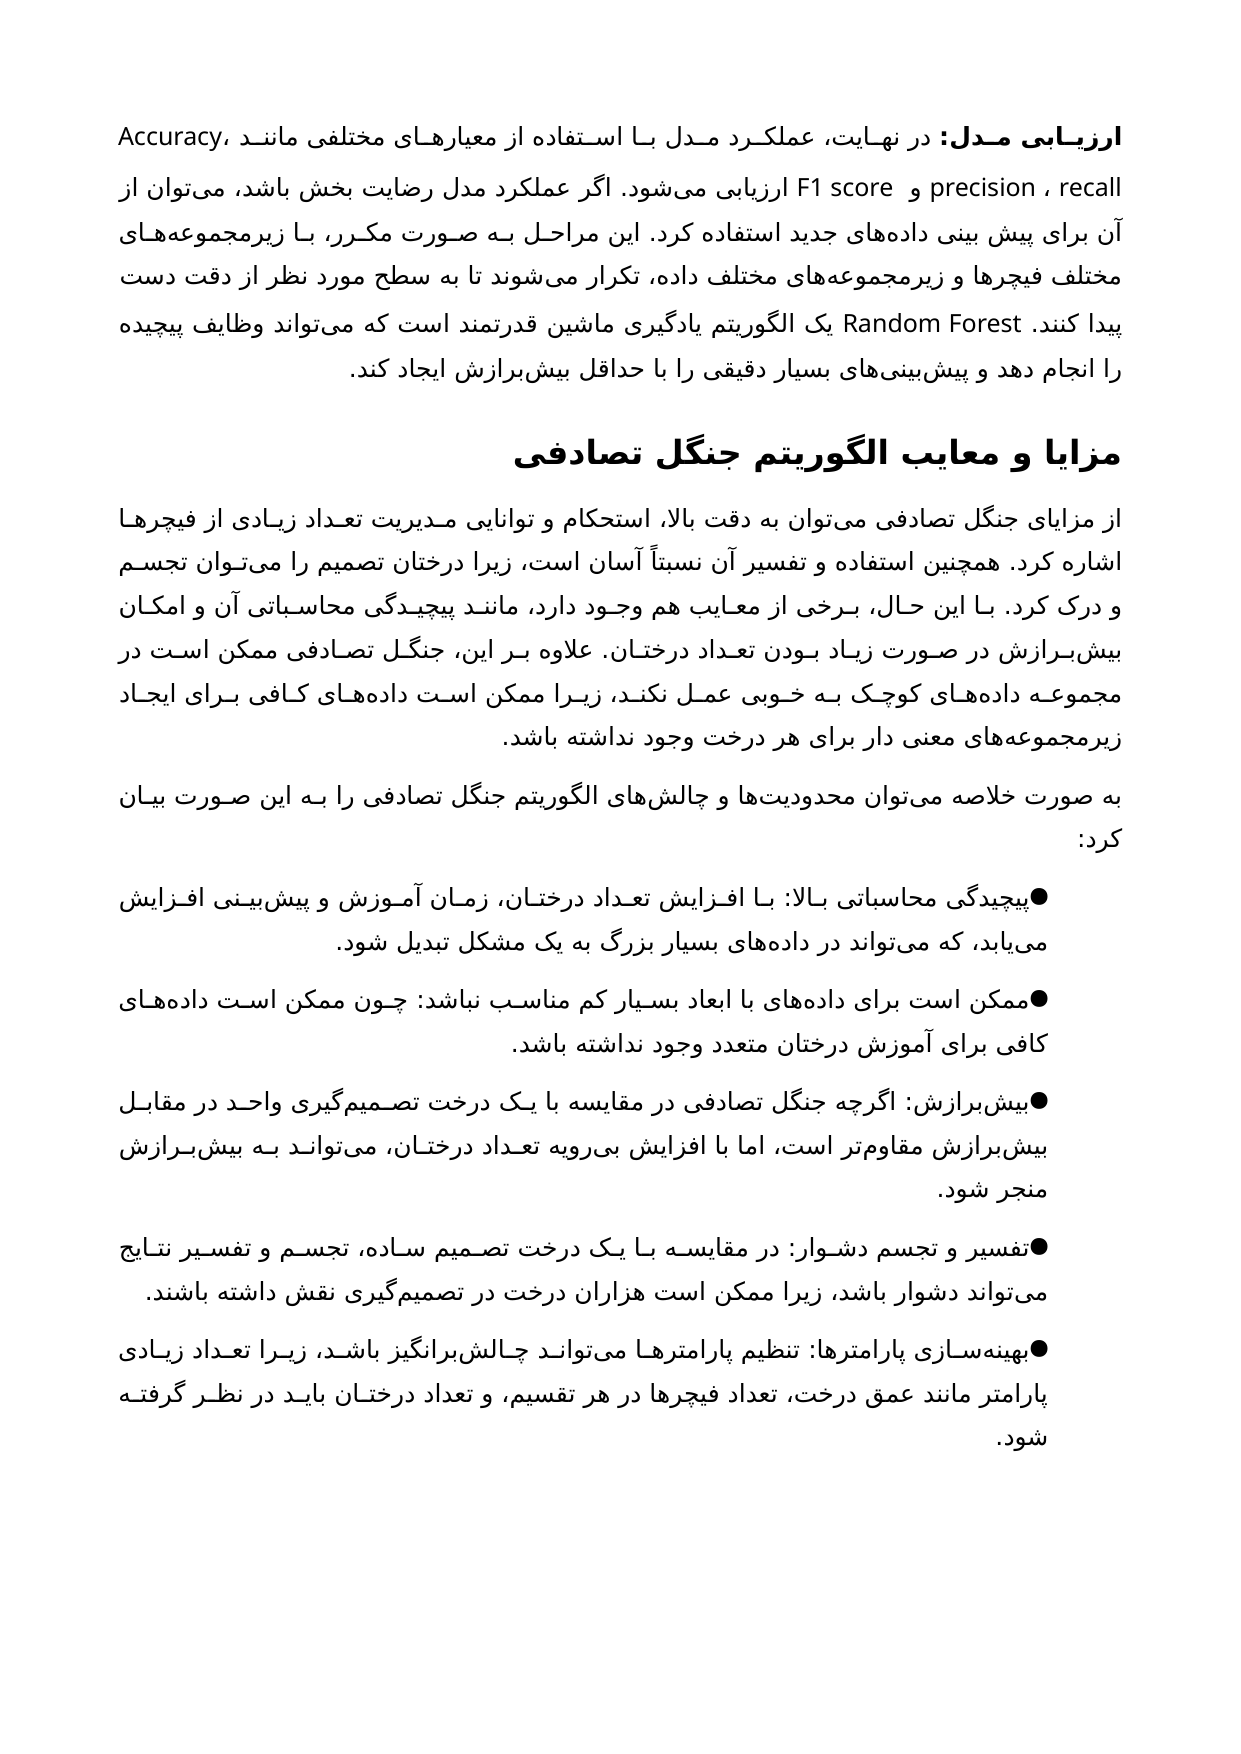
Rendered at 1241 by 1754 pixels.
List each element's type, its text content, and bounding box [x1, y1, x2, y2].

list تفسیر و تجسم دشوار: در مقایسه با یک درخت تصمیم ساده، تجسم و تفسیر نتایج می‌تواند دشوار باشد، زیرا ممکن است هزاران درخت در تصمیم‌گیری نقش داشته باشند. [118, 1233, 1122, 1306]
list پیچیدگی محاسباتی بالا: با افزایش تعداد درختان، زمان آموزش و پیش‌بینی افزایش می‌یابد، که می‌تواند در داده‌های بسیار بزرگ به یک مشکل تبدیل شود. [118, 883, 1122, 956]
text به صورت خلاصه می‌توان محدودیت‌ها و چالش‌های الگوریتم جنگل تصادفی را به این صورت بیان کرد: [118, 781, 1122, 854]
list بیش‌برازش: اگرچه جنگل تصادفی در مقایسه با یک درخت تصمیم‌گیری واحد در مقابل بیش‌برازش مقاوم‌تر است، اما با افزایش بی‌رویه تعداد درختان، می‌تواند به بیش‌برازش منجر شود. [118, 1087, 1122, 1204]
text ارزیابی مدل: در نهایت، عملکرد مدل با استفاده از معیارهای مختلفی مانند Accuracy، precision ، recall و F1 score ارزیابی می‌شود. اگر عملکرد مدل رضایت بخش باشد، می‌توان از آن برای پیش بینی داده‌های جدید استفاده کرد. این مراحل به صورت مکرر، با زیرمجموعه‌های مختلف فیچرها و زیرمجموعه‌های مختلف داده، تکرار می‌شوند تا به سطح مورد نظر از دقت دست پیدا کنند. Random Forest یک الگوریتم یادگیری ماشین قدرتمند است که می‌تواند وظایف پیچیده را انجام دهد و پیش‌بینی‌های بسیار دقیقی را با حداقل بیش‌برازش ایجاد کند. [118, 118, 1122, 383]
list بهینه‌سازی پارامترها: تنظیم پارامترها می‌تواند چالش‌برانگیز باشد، زیرا تعداد زیادی پارامتر مانند عمق درخت، تعداد فیچرها در هر تقسیم، و تعداد درختان باید در نظر گرفته شود. [118, 1335, 1122, 1452]
subtitle مزایا و معایب الگوریتم جنگل تصادفی [118, 433, 1122, 472]
list ممکن است برای داده‌های با ابعاد بسیار کم مناسب نباشد: چون ممکن است داده‌های کافی برای آموزش درختان متعدد وجود نداشته باشد. [118, 985, 1122, 1058]
text از مزایای جنگل تصادفی می‌توان به دقت بالا، استحکام و توانایی مدیریت تعداد زیادی از فیچرها اشاره کرد. همچنین استفاده و تفسیر آن نسبتاً آسان است، زیرا درختان تصمیم را می‌توان تجسم و درک کرد. با این حال، برخی از معایب هم وجود دارد، مانند پیچیدگی محاسباتی آن و امکان بیش‌برازش در صورت زیاد بودن تعداد درختان. علاوه بر این، جنگل تصادفی ممکن است در مجموعه داده‌های کوچک به خوبی عمل نکند، زیرا ممکن است داده‌های کافی برای ایجاد زیرمجموعه‌های معنی دار برای هر درخت وجود نداشته باشد. [118, 504, 1122, 752]
